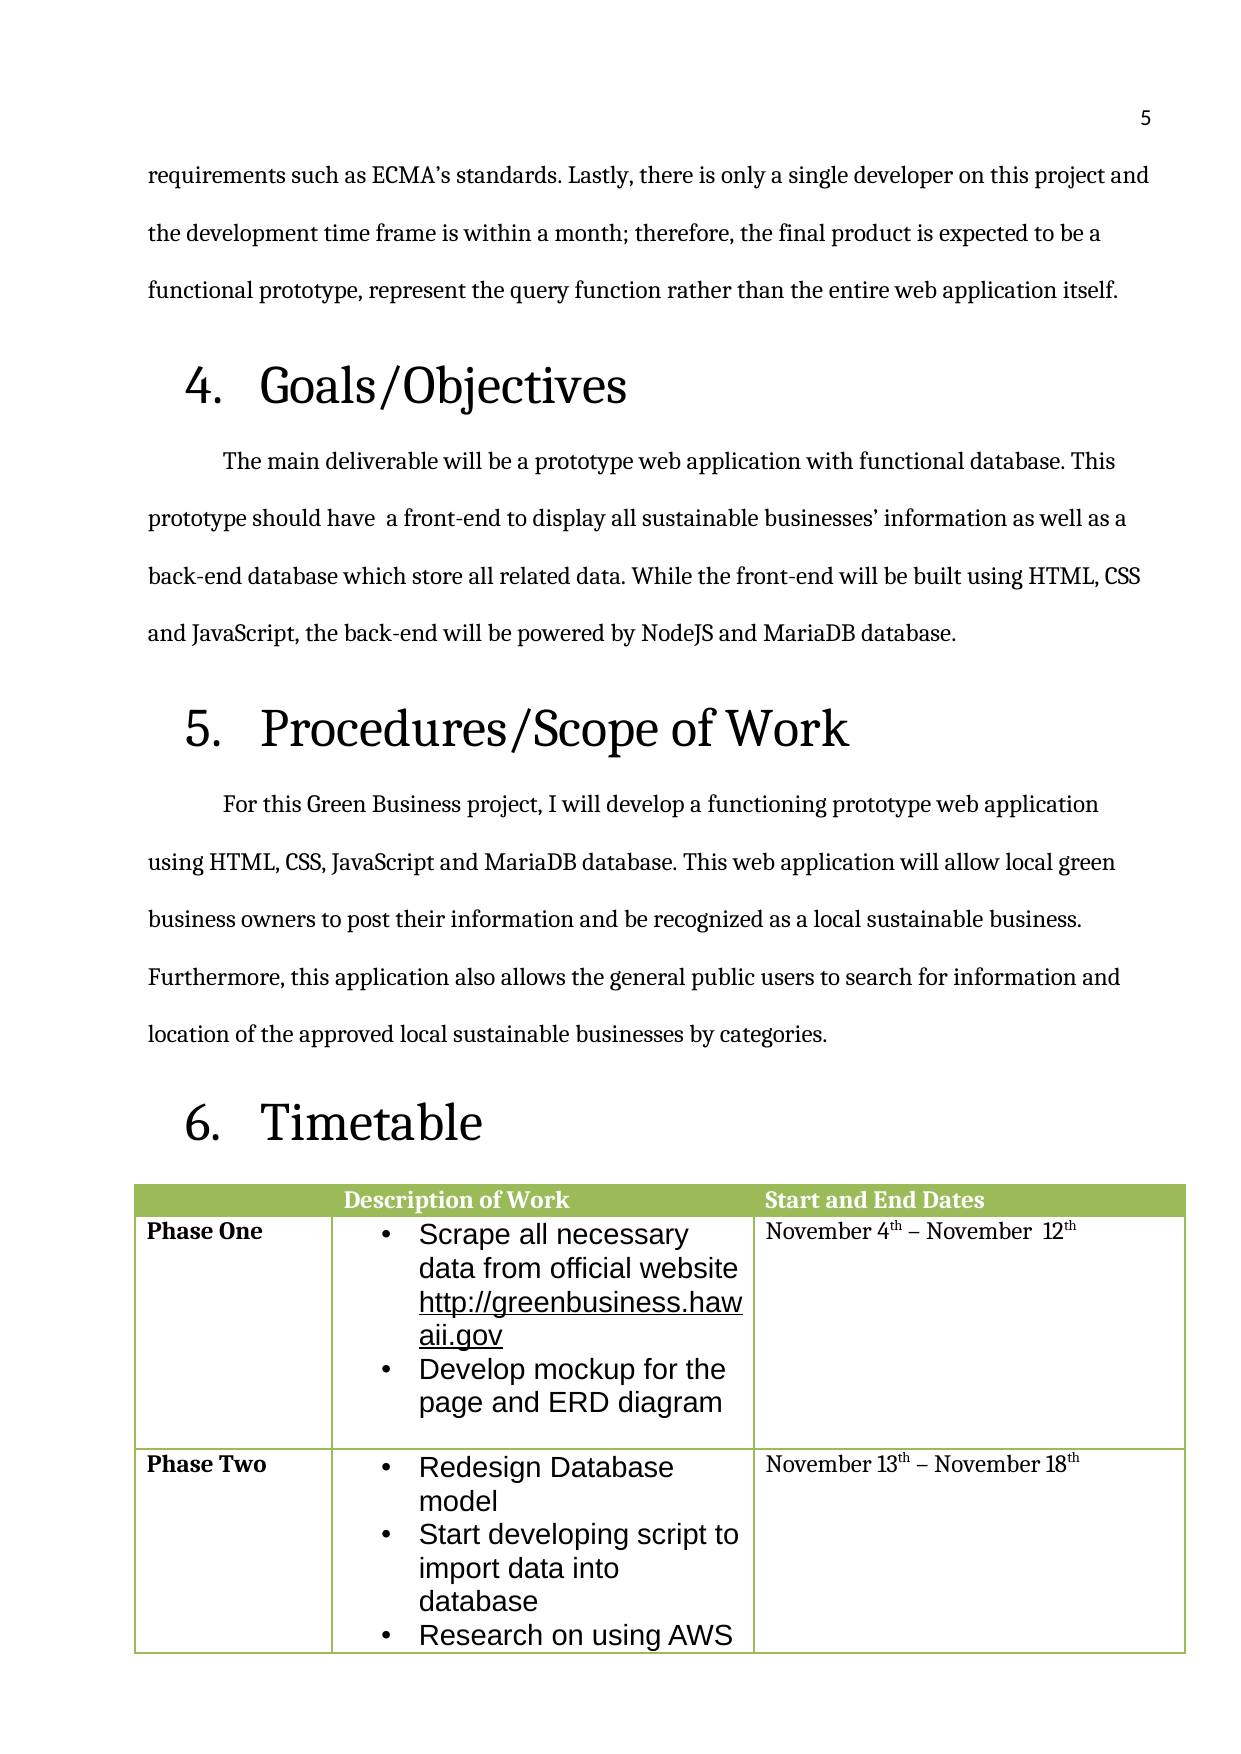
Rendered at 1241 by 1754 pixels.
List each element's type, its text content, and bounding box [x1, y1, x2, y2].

table_cell November 13th – November 18th [755, 1450, 1184, 1652]
list Timetable [185, 1092, 1152, 1154]
table_cell Scrape all necessary data from official website http://greenbusiness.hawaii.gov Develop mockup for the page and ERD diagram [333, 1217, 753, 1448]
table_cell November 4th – November 12th [755, 1217, 1184, 1448]
list Goals/Objectives [185, 354, 1152, 417]
text For this Green Business project, I will develop a functioning prototype web application using HTML, CSS, JavaScript and MariaDB database. This web application will allow local green business owners to post their information and be recognized as a local sustainable business. Furthermore, this application also allows the general public users to search for information and location of the approved local sustainable businesses by categories. [148, 790, 1152, 1049]
table_cell Phase One [136, 1217, 331, 1448]
table_header [136, 1186, 331, 1215]
table_cell Phase Two [136, 1450, 331, 1652]
list Procedures/Scope of Work [185, 697, 1152, 760]
table_header Description of Work [333, 1186, 753, 1215]
text requirements such as ECMA’s standards. Lastly, there is only a single developer on this project and the development time frame is within a month; therefore, the final product is expected to be a functional prototype, represent the query function rather than the entire web application itself. [148, 161, 1152, 305]
table_header Start and End Dates [755, 1186, 1184, 1215]
text The main deliverable will be a prototype web application with functional database. This prototype should have a front-end to display all sustainable businesses’ information as well as a back-end database which store all related data. While the front-end will be built using HTML, CSS and JavaScript, the back-end will be powered by NodeJS and MariaDB database. [148, 447, 1152, 648]
table_cell Redesign Database model Start developing script to import data into database Research on using AWS [333, 1450, 753, 1652]
